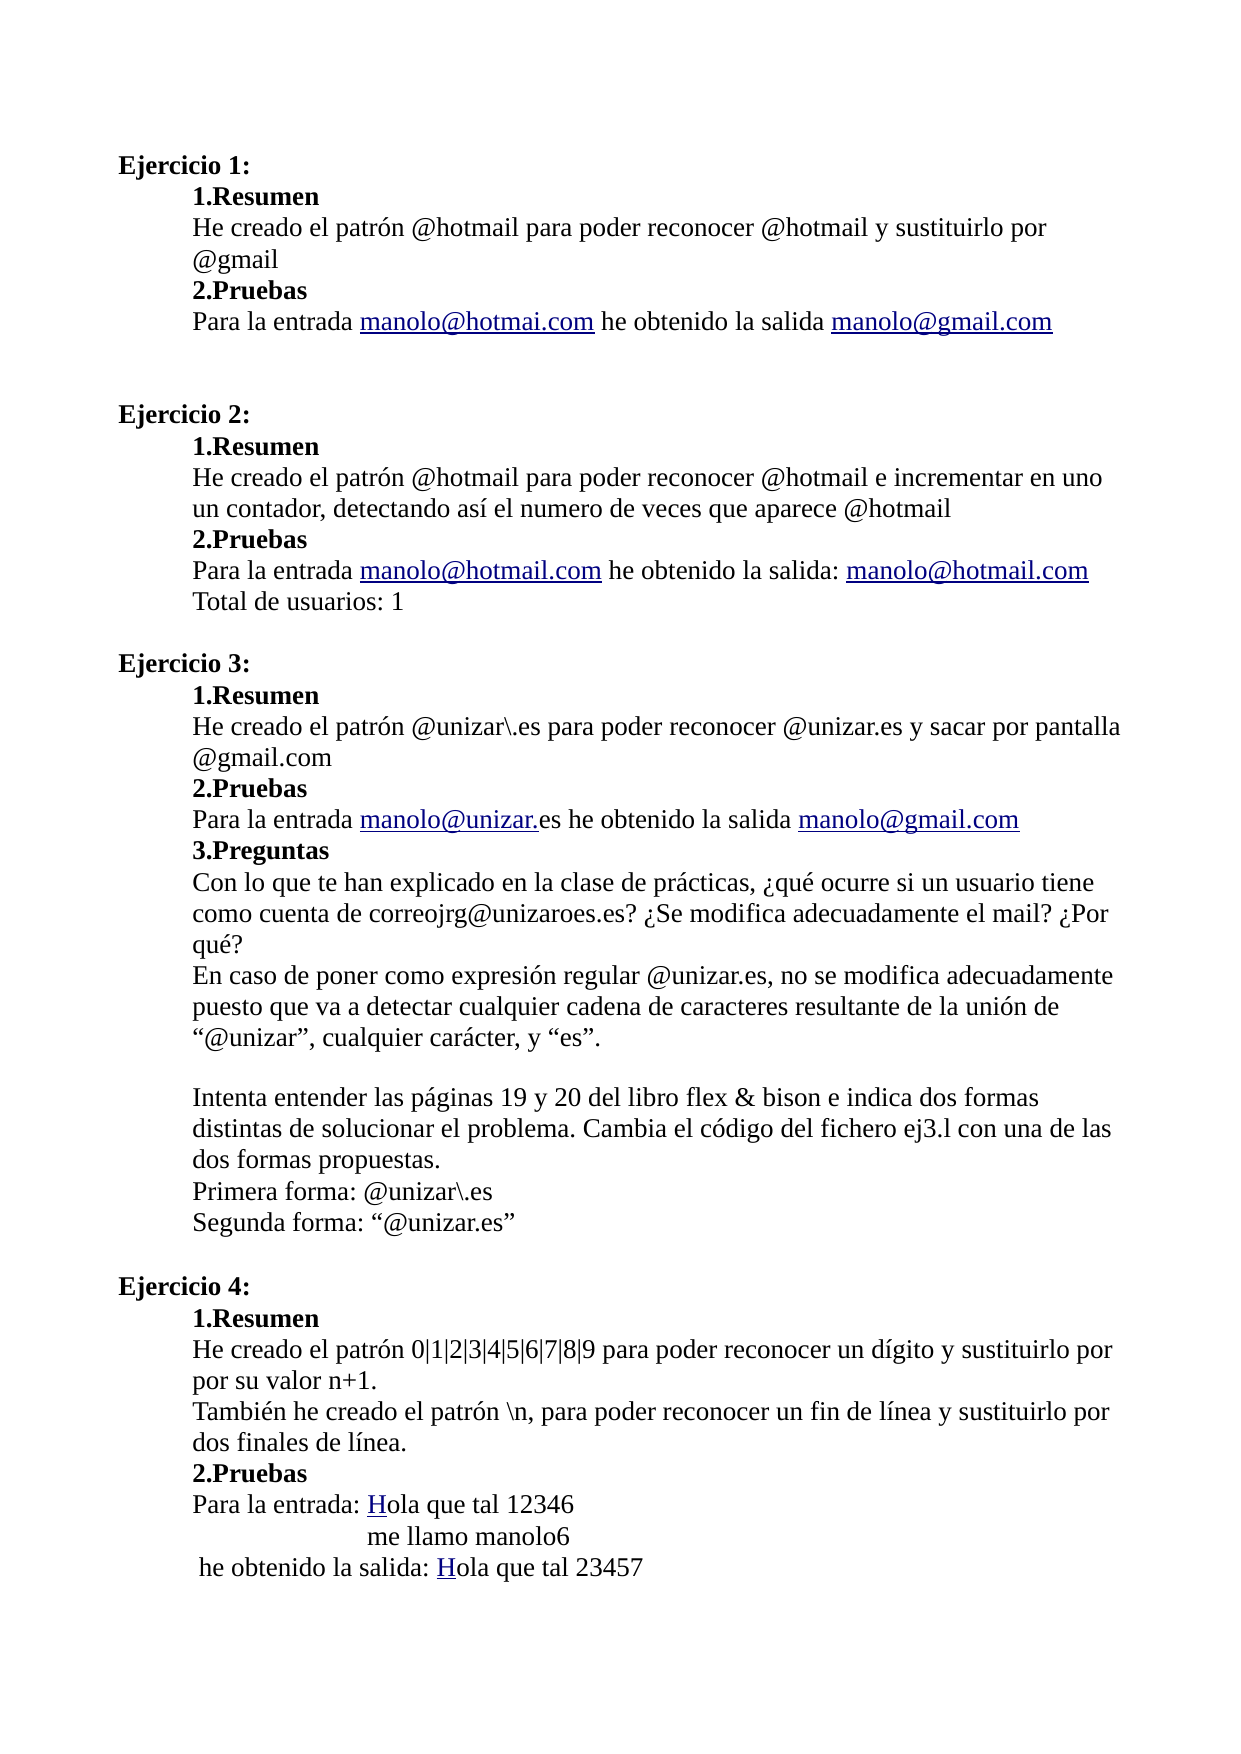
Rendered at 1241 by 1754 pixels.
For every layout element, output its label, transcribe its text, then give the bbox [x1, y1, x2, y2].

text He creado el patrón 0|1|2|3|4|5|6|7|8|9 para poder reconocer un dígito y sustituirlo por [118, 1333, 1122, 1364]
text He creado el patrón @hotmail para poder reconocer @hotmail e incrementar en uno un contador, detectando así el numero de veces que aparece @hotmail [118, 461, 1122, 523]
text Con lo que te han explicado en la clase de prácticas, ¿qué ocurre si un usuario tiene [118, 866, 1122, 897]
text Para la entrada manolo@hotmail.com he obtenido la salida: manolo@hotmail.com [118, 554, 1122, 585]
text qué? [118, 928, 1122, 959]
text Ejercicio 2: [118, 398, 1122, 429]
text 2.Pruebas [118, 274, 1122, 305]
text @gmail.com [118, 741, 1122, 772]
text He creado el patrón @unizar\.es para poder reconocer @unizar.es y sacar por pantalla [118, 710, 1122, 741]
text como cuenta de correojrg@unizaroes.es? ¿Se modifica adecuadamente el mail? ¿Por [118, 897, 1122, 928]
text 2.Pruebas [118, 1457, 1122, 1488]
text puesto que va a detectar cualquier cadena de caracteres resultante de la unión de “@unizar”, cualquier carácter, y “es”. [118, 990, 1122, 1052]
text 2.Pruebas [118, 772, 1122, 803]
text 3.Preguntas [118, 834, 1122, 866]
text por su valor n+1. [118, 1364, 1122, 1395]
text He creado el patrón @hotmail para poder reconocer @hotmail y sustituirlo por @gmail [118, 212, 1122, 274]
text 1.Resumen [118, 429, 1122, 461]
text Total de usuarios: 1 [118, 585, 1122, 616]
text Ejercicio 4: [118, 1271, 1122, 1302]
text distintas de solucionar el problema. Cambia el código del fichero ej3.l con una de las dos formas propuestas. [118, 1112, 1122, 1175]
text me llamo manolo6 [118, 1520, 1122, 1551]
text Segunda forma: “@unizar.es” [118, 1206, 1122, 1237]
text Intenta entender las páginas 19 y 20 del libro flex & bison e indica dos formas [118, 1081, 1122, 1112]
text Ejercicio 3: [118, 648, 1122, 679]
text En caso de poner como expresión regular @unizar.es, no se modifica adecuadamente [118, 959, 1122, 990]
text Para la entrada manolo@unizar.es he obtenido la salida manolo@gmail.com [118, 803, 1122, 834]
text 1.Resumen [118, 1302, 1122, 1333]
text he obtenido la salida: Hola que tal 23457 [118, 1551, 1122, 1582]
text 1.Resumen [118, 679, 1122, 710]
text Ejercicio 1: [118, 149, 1122, 180]
text Primera forma: @unizar\.es [118, 1175, 1122, 1206]
text 1.Resumen [118, 180, 1122, 212]
text Para la entrada manolo@hotmai.com he obtenido la salida manolo@gmail.com [118, 305, 1122, 336]
text Para la entrada: Hola que tal 12346 [118, 1488, 1122, 1520]
text 2.Pruebas [118, 523, 1122, 554]
text También he creado el patrón \n, para poder reconocer un fin de línea y sustituirlo por dos finales de línea. [118, 1395, 1122, 1457]
